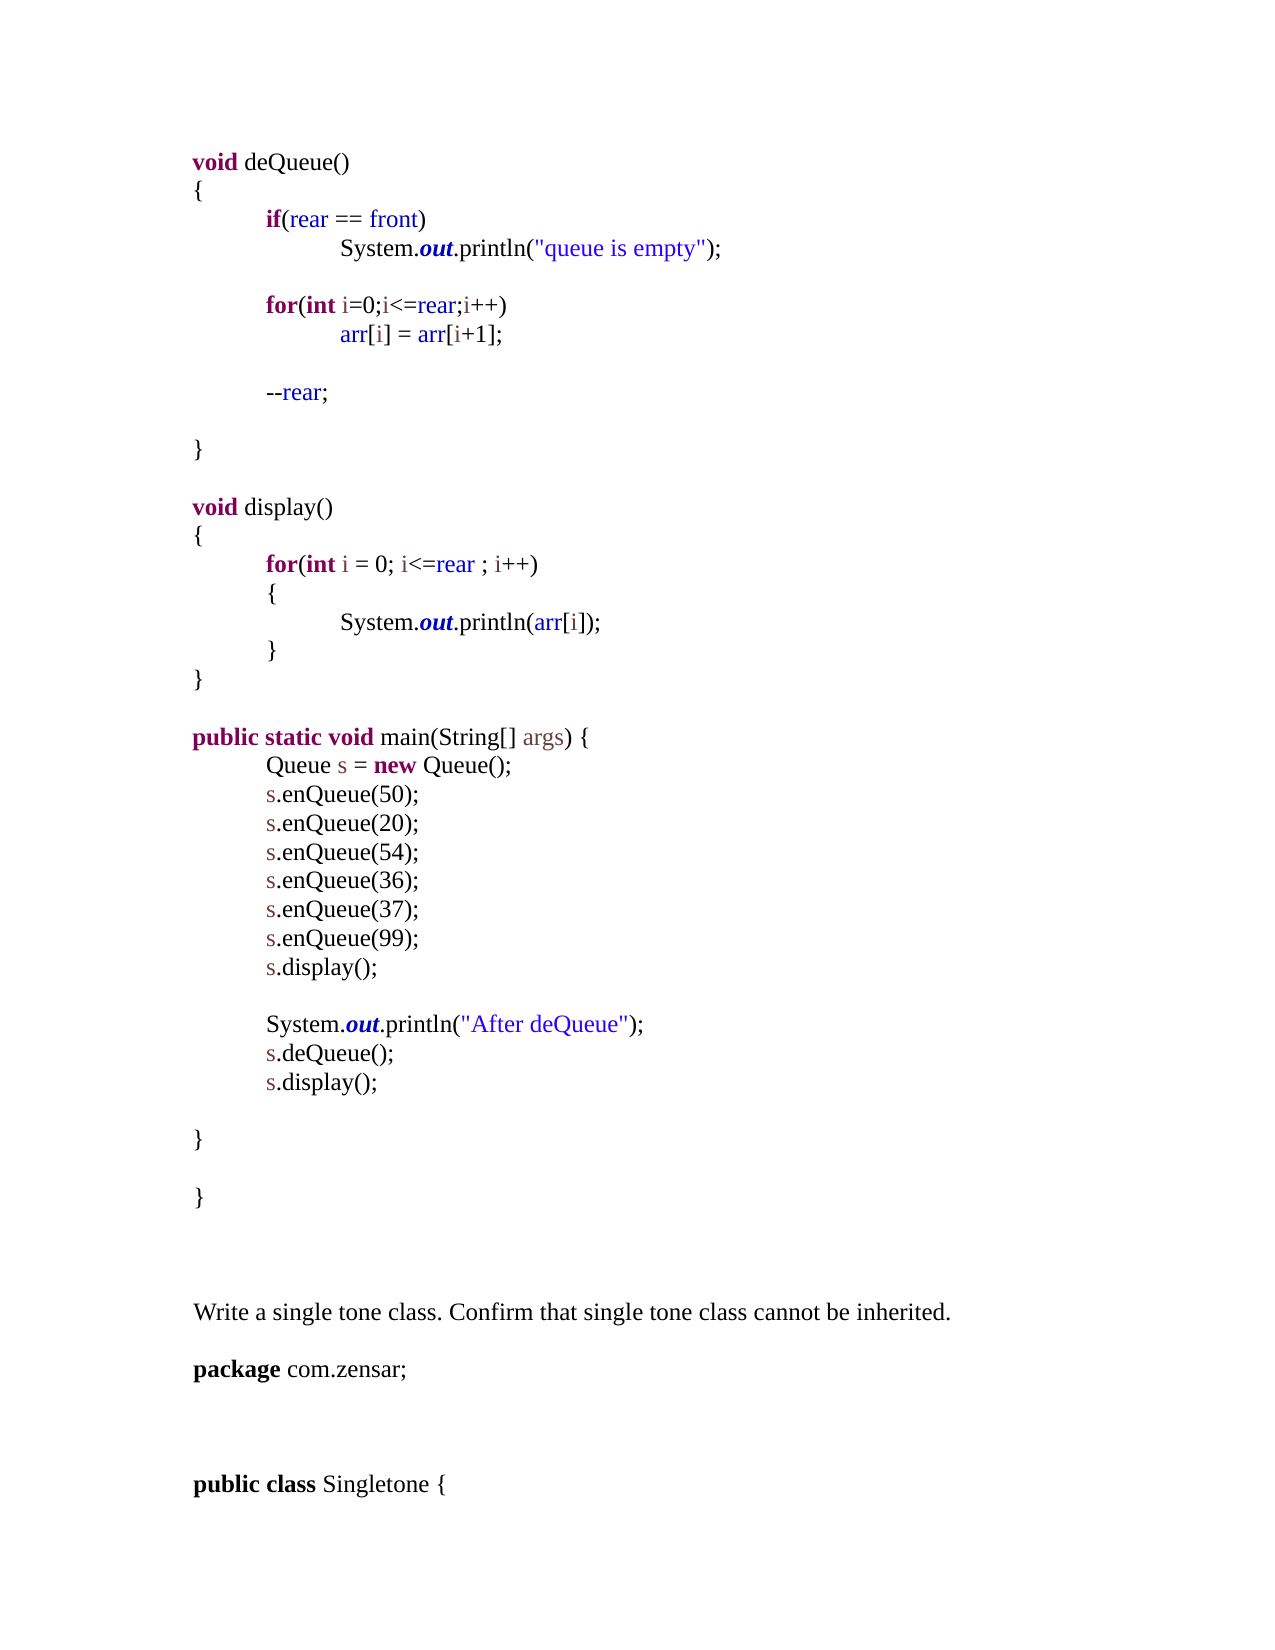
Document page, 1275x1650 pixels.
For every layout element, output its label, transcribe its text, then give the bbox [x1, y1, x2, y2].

text void deQueue() [118, 147, 1157, 176]
text } [118, 434, 1157, 463]
list Write a single tone class. Confirm that single tone class cannot be inherited. [193, 1297, 1157, 1326]
text s.enQueue(36); [118, 866, 1157, 894]
text s.enQueue(99); [118, 923, 1157, 952]
text } [118, 664, 1157, 693]
text if(rear == front) [118, 204, 1157, 233]
text System.out.println("After deQueue"); [118, 1009, 1157, 1038]
list package com.zensar; [193, 1354, 1157, 1383]
list } [193, 1182, 1157, 1211]
text for(int i = 0; i<=rear ; i++) [118, 549, 1157, 578]
text s.enQueue(50); [118, 779, 1157, 808]
text --rear; [118, 377, 1157, 406]
text s.enQueue(37); [118, 894, 1157, 923]
text s.deQueue(); [118, 1038, 1157, 1067]
text } [118, 1124, 1157, 1153]
text { [118, 176, 1157, 204]
text s.enQueue(20); [118, 808, 1157, 837]
text s.enQueue(54); [118, 837, 1157, 866]
text } [118, 636, 1157, 664]
text void display() [118, 492, 1157, 521]
text arr[i] = arr[i+1]; [118, 319, 1157, 348]
text System.out.println(arr[i]); [118, 607, 1157, 636]
text Queue s = new Queue(); [118, 751, 1157, 779]
text for(int i=0;i<=rear;i++) [118, 291, 1157, 319]
text { [118, 521, 1157, 549]
list public class Singletone { [193, 1469, 1157, 1498]
text { [118, 578, 1157, 607]
text System.out.println("queue is empty"); [118, 233, 1157, 262]
text public static void main(String[] args) { [118, 722, 1157, 751]
text s.display(); [118, 1067, 1157, 1096]
text s.display(); [118, 952, 1157, 981]
